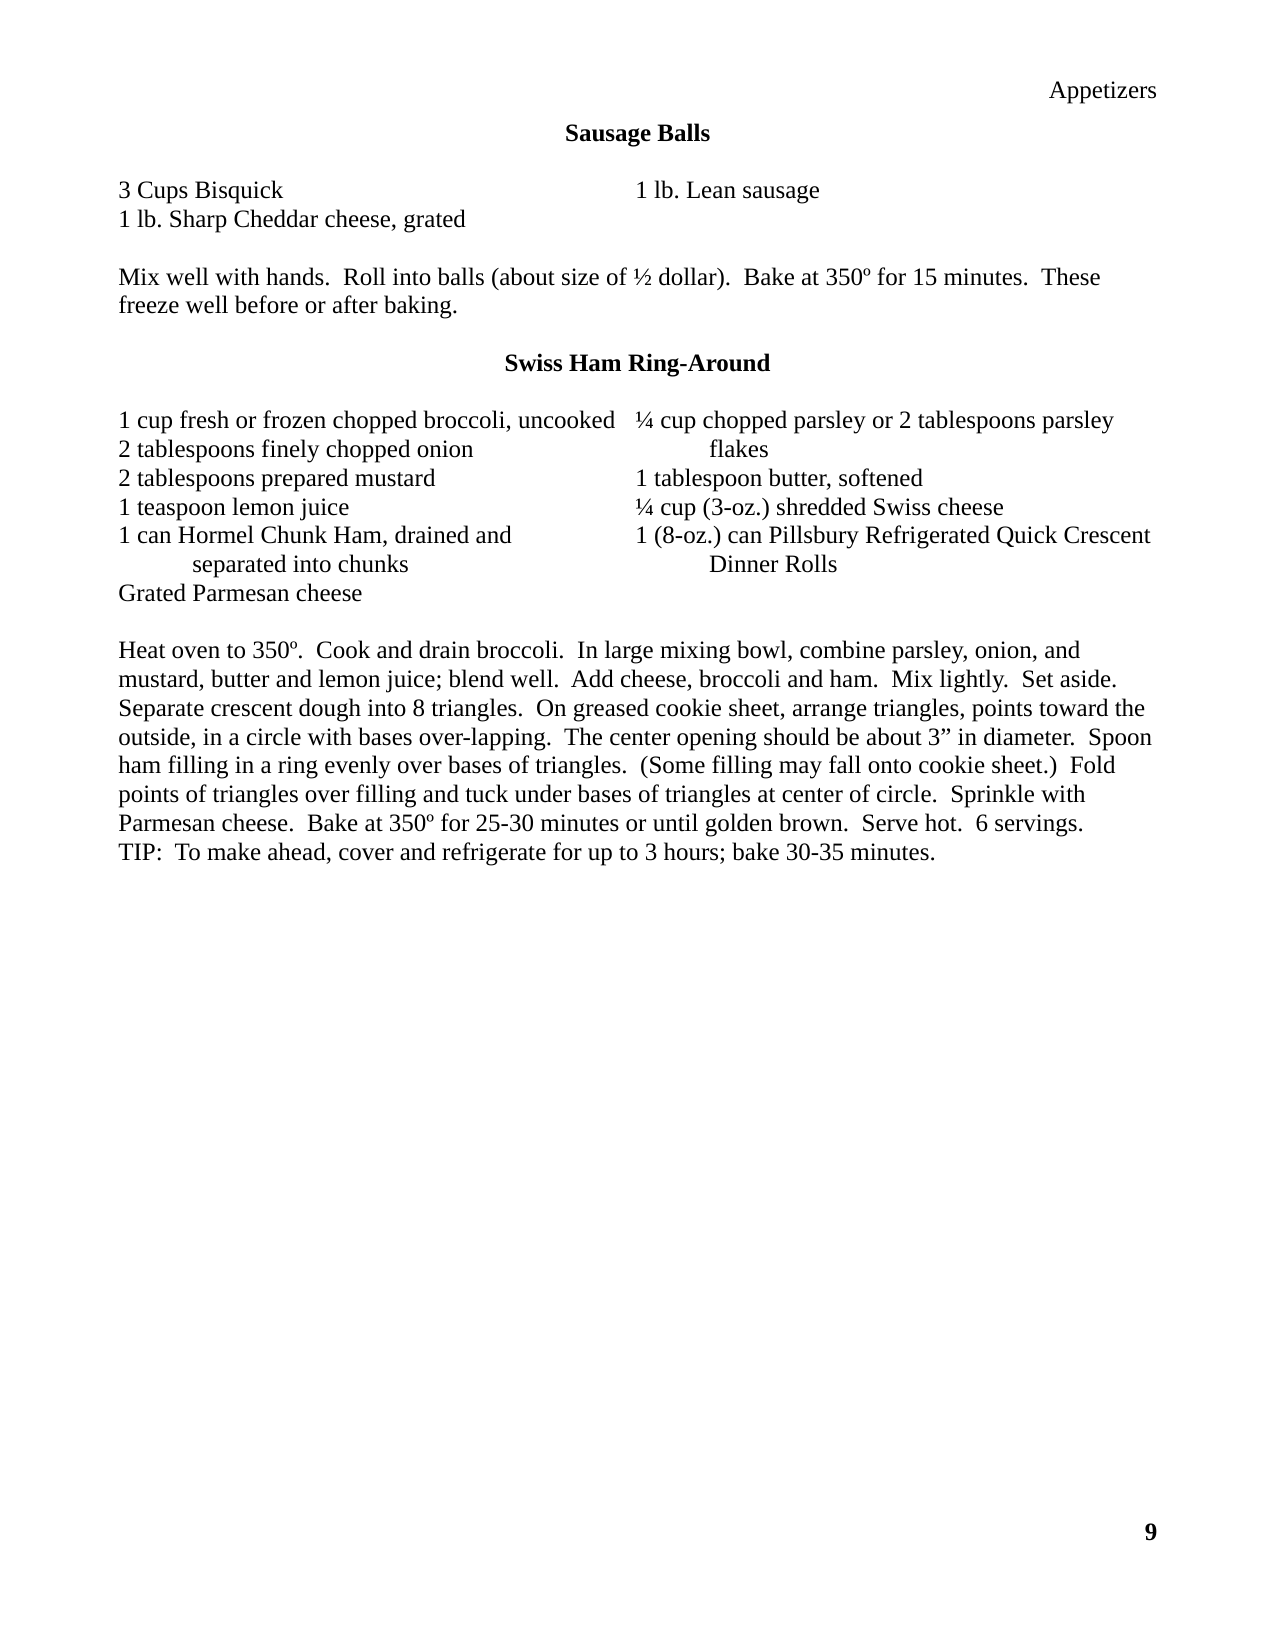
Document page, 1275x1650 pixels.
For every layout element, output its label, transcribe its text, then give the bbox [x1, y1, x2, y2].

text 2 tablespoons prepared mustard 1 tablespoon butter, softened [118, 463, 1157, 492]
text 1 lb. Sharp Cheddar cheese, grated [118, 204, 1157, 233]
text 1 cup fresh or frozen chopped broccoli, uncooked ¼ cup chopped parsley or 2 tablespoons parsley [118, 406, 1157, 434]
text 1 can Hormel Chunk Ham, drained and 1 (8-oz.) can Pillsbury Refrigerated Quick Crescent [118, 521, 1157, 549]
text 1 teaspoon lemon juice ¼ cup (3-oz.) shredded Swiss cheese [118, 492, 1157, 521]
text Heat oven to 350º. Cook and drain broccoli. In large mixing bowl, combine parsley, onion, and mustard, butter and lemon juice; blend well. Add cheese, broccoli and ham. Mix lightly. Set aside. Separate crescent dough into 8 triangles. On greased cookie sheet, arrange triangles, points toward the outside, in a circle with bases over-lapping. The center opening should be about 3” in diameter. Spoon ham filling in a ring evenly over bases of triangles. (Some filling may fall onto cookie sheet.) Fold points of triangles over filling and tuck under bases of triangles at center of circle. Sprinkle with Parmesan cheese. Bake at 350º for 25-30 minutes or until golden brown. Serve hot. 6 servings. [118, 636, 1157, 837]
text TIP: To make ahead, cover and refrigerate for up to 3 hours; bake 30-35 minutes. [118, 837, 1157, 866]
text Swiss Ham Ring-Around [118, 348, 1157, 377]
text Grated Parmesan cheese [118, 578, 1157, 607]
text 3 Cups Bisquick 1 lb. Lean sausage [118, 176, 1157, 204]
text separated into chunks Dinner Rolls [118, 549, 1157, 578]
text Sausage Balls [118, 118, 1157, 147]
text 2 tablespoons finely chopped onion flakes [118, 434, 1157, 463]
text Mix well with hands. Roll into balls (about size of ½ dollar). Bake at 350º for 15 minutes. These freeze well before or after baking. [118, 262, 1157, 319]
